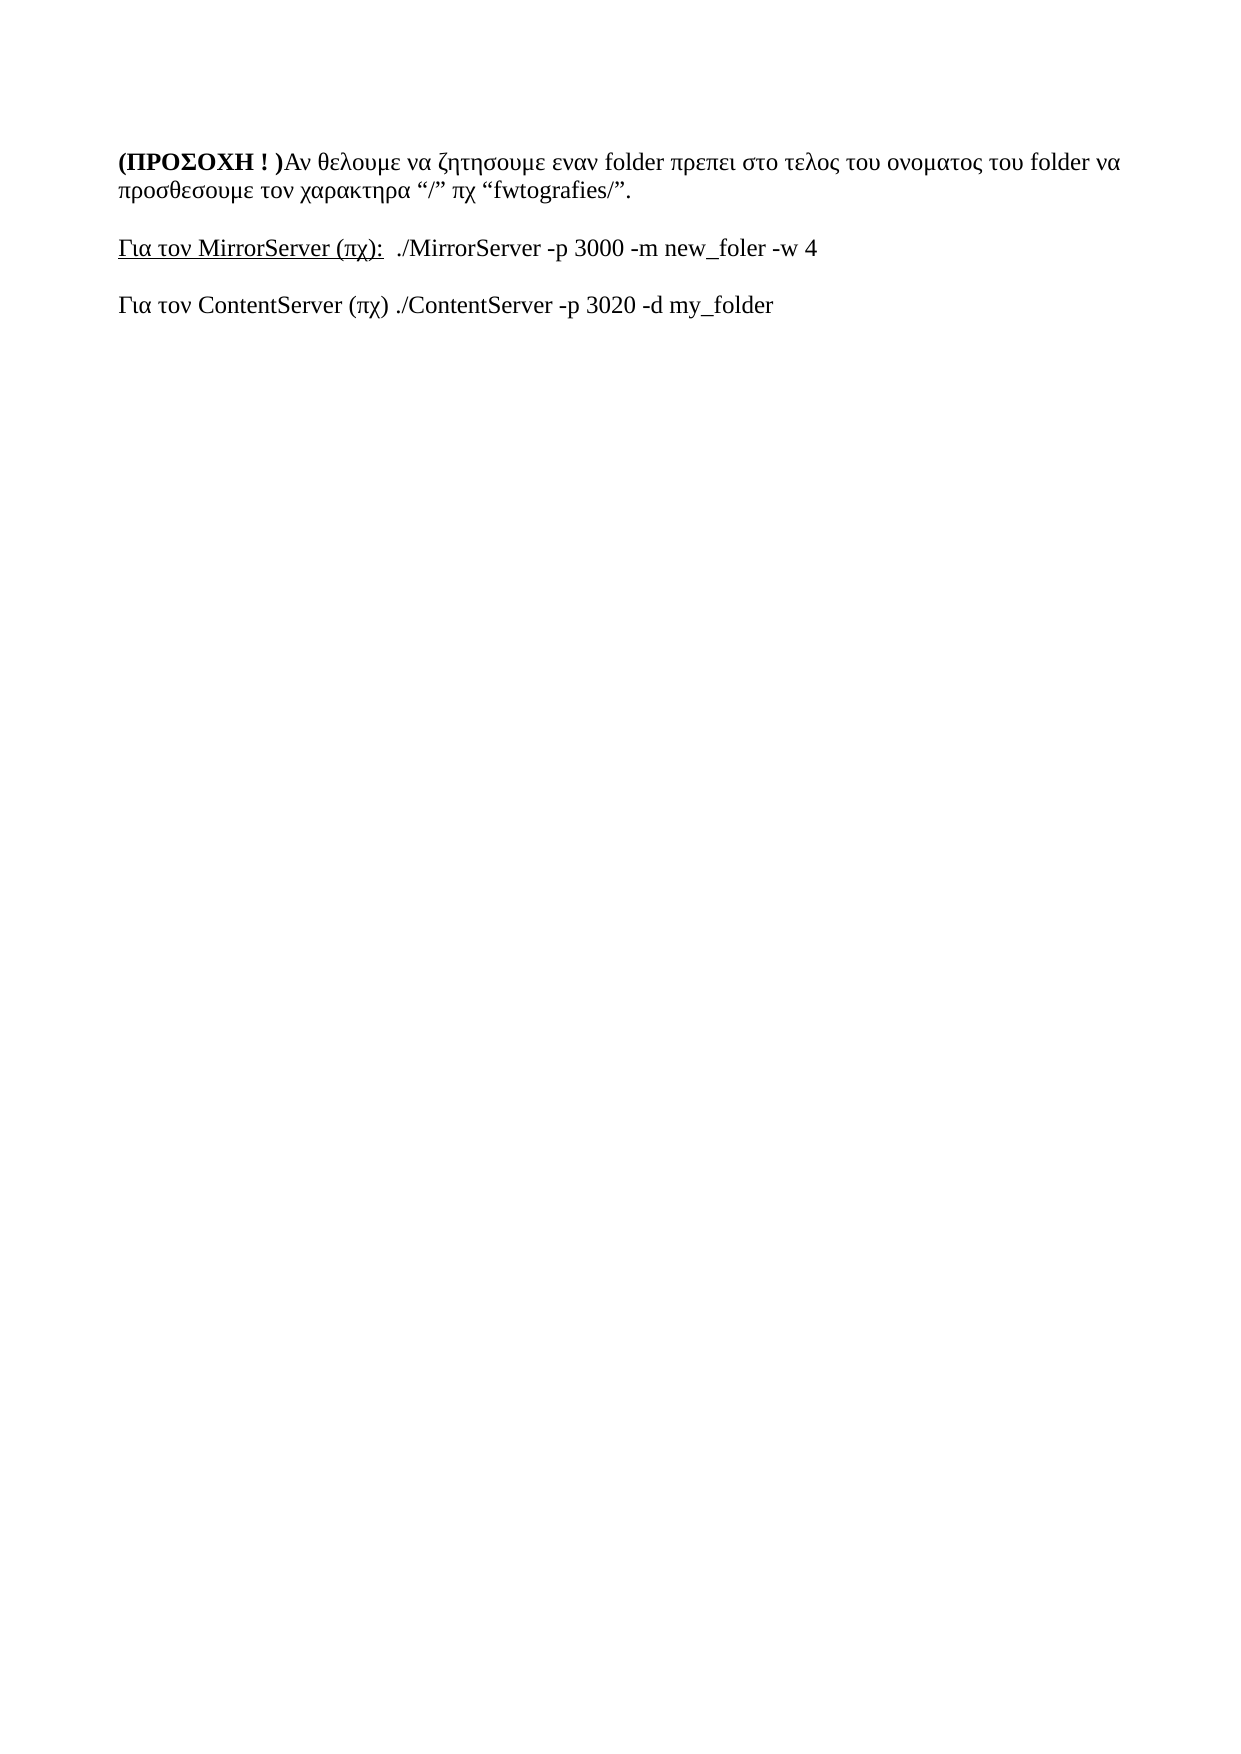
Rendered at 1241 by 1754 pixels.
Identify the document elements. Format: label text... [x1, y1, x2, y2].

text Για τον ContentServer (πχ) ./ContentServer -p 3020 -d my_folder [118, 291, 1122, 319]
text Για τον MirrorServer (πχ): ./MirrorServer -p 3000 -m new_foler -w 4 [118, 233, 1122, 262]
text (ΠΡΟΣΟΧΗ ! )Αν θελουμε να ζητησουμε εναν folder πρεπει στο τελος του ονοματος του folder να προσθεσουμε τον χαρακτηρα “/” πχ “fwtografies/”. [118, 147, 1122, 204]
